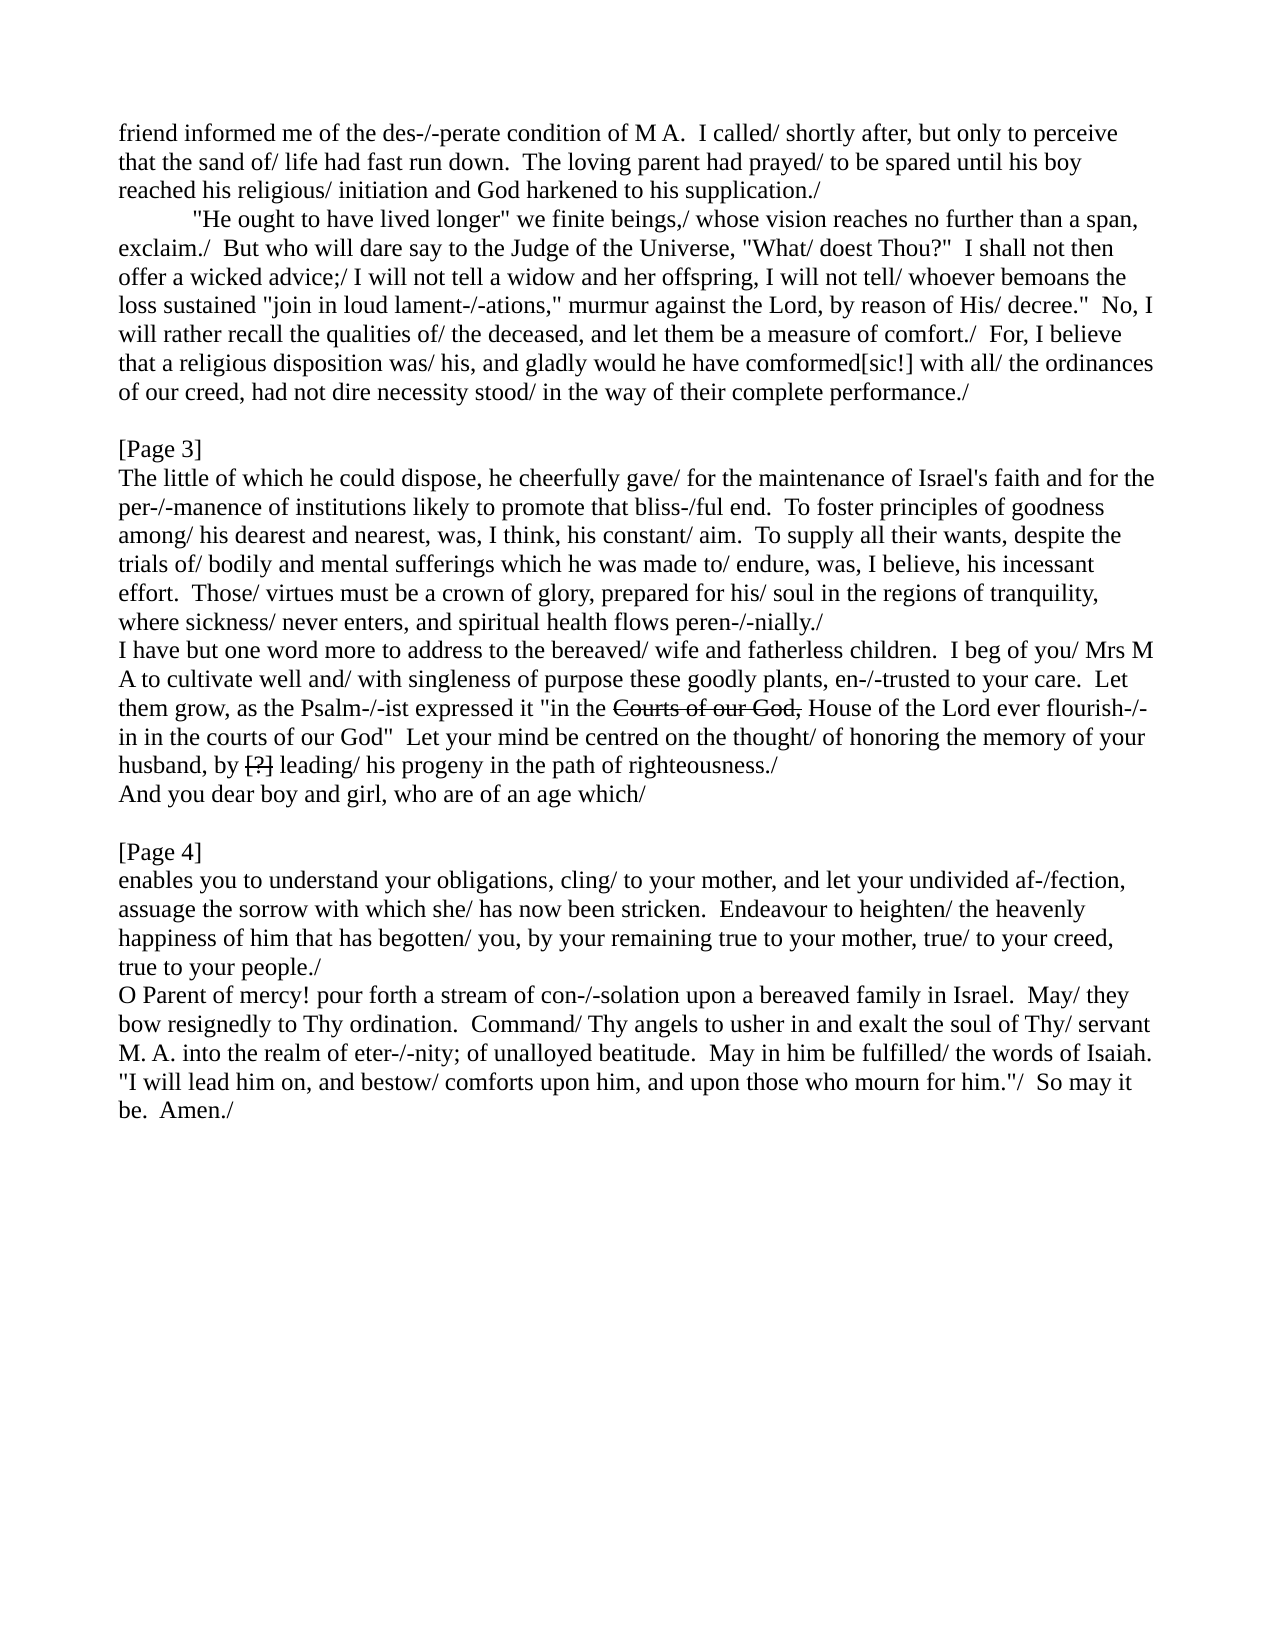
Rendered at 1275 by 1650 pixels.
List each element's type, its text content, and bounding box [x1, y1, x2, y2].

text friend informed me of the des-/-perate condition of M A. I called/ shortly after, but only to perceive that the sand of/ life had fast run down. The loving parent had prayed/ to be spared until his boy reached his religious/ initiation and God harkened to his supplication./ [118, 118, 1157, 204]
text I have but one word more to address to the bereaved/ wife and fatherless children. I beg of you/ Mrs M A to cultivate well and/ with singleness of purpose these goodly plants, en-/-trusted to your care. Let them grow, as the Psalm-/-ist expressed it "in the Courts of our God, House of the Lord ever flourish-/-in in the courts of our God" Let your mind be centred on the thought/ of honoring the memory of your husband, by [?] leading/ his progeny in the path of righteousness./ [118, 636, 1157, 779]
text O Parent of mercy! pour forth a stream of con-/-solation upon a bereaved family in Israel. May/ they bow resignedly to Thy ordination. Command/ Thy angels to usher in and exalt the soul of Thy/ servant M. A. into the realm of eter-/-nity; of unalloyed beatitude. May in him be fulfilled/ the words of Isaiah. "I will lead him on, and bestow/ comforts upon him, and upon those who mourn for him."/ So may it be. Amen./ [118, 981, 1157, 1124]
text [Page 4] [118, 837, 1157, 866]
text "He ought to have lived longer" we finite beings,/ whose vision reaches no further than a span, exclaim./ But who will dare say to the Judge of the Universe, "What/ doest Thou?" I shall not then offer a wicked advice;/ I will not tell a widow and her offspring, I will not tell/ whoever bemoans the loss sustained "join in loud lament-/-ations," murmur against the Lord, by reason of His/ decree." No, I will rather recall the qualities of/ the deceased, and let them be a measure of comfort./ For, I believe that a religious disposition was/ his, and gladly would he have comformed[sic!] with all/ the ordinances of our creed, had not dire necessity stood/ in the way of their complete performance./ [118, 204, 1157, 406]
text And you dear boy and girl, who are of an age which/ [118, 779, 1157, 808]
text [Page 3] [118, 434, 1157, 463]
text enables you to understand your obligations, cling/ to your mother, and let your undivided af-/fection, assuage the sorrow with which she/ has now been stricken. Endeavour to heighten/ the heavenly happiness of him that has begotten/ you, by your remaining true to your mother, true/ to your creed, true to your people./ [118, 866, 1157, 981]
text The little of which he could dispose, he cheerfully gave/ for the maintenance of Israel's faith and for the per-/-manence of institutions likely to promote that bliss-/ful end. To foster principles of goodness among/ his dearest and nearest, was, I think, his constant/ aim. To supply all their wants, despite the trials of/ bodily and mental sufferings which he was made to/ endure, was, I believe, his incessant effort. Those/ virtues must be a crown of glory, prepared for his/ soul in the regions of tranquility, where sickness/ never enters, and spiritual health flows peren-/-nially./ [118, 463, 1157, 636]
